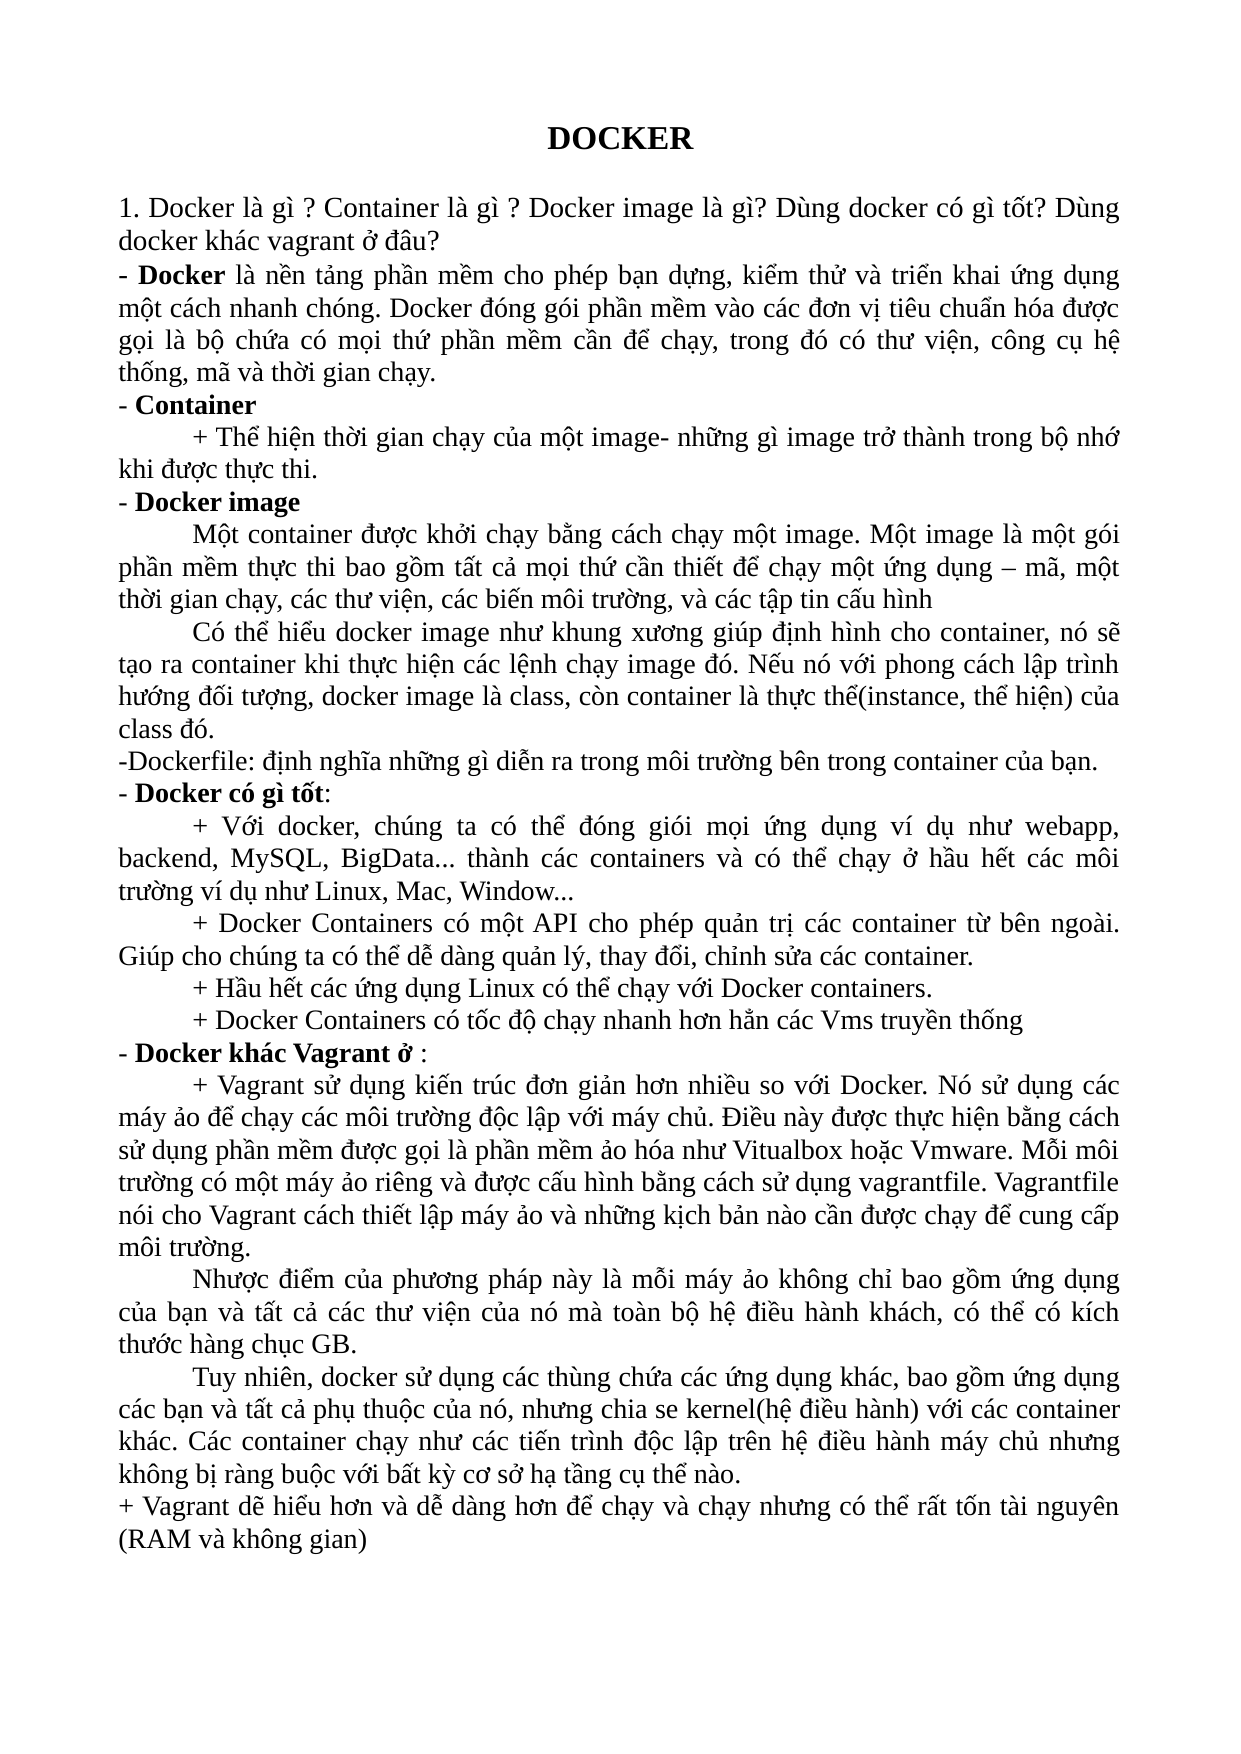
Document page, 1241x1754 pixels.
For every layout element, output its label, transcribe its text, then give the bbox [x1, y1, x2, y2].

text -Dockerfile: định nghĩa những gì diễn ra trong môi trường bên trong container của bạn. [118, 744, 1122, 777]
text - Docker khác Vagrant ở : [118, 1036, 1122, 1068]
text + Vagrant dẽ hiểu hơn và dễ dàng hơn để chạy và chạy nhưng có thể rất tốn tài nguyên (RAM và không gian) [118, 1489, 1122, 1554]
text - Docker là nền tảng phần mềm cho phép bạn dựng, kiểm thử và triển khai ứng dụng một cách nhanh chóng. Docker đóng gói phần mềm vào các đơn vị tiêu chuẩn hóa được gọi là bộ chứa có mọi thứ phần mềm cần để chạy, trong đó có thư viện, công cụ hệ thống, mã và thời gian chạy. [118, 257, 1122, 388]
text Nhược điểm của phương pháp này là mỗi máy ảo không chỉ bao gồm ứng dụng của bạn và tất cả các thư viện của nó mà toàn bộ hệ điều hành khách, có thể có kích thước hàng chục GB. [118, 1262, 1122, 1360]
text + Docker Containers có tốc độ chạy nhanh hơn hẳn các Vms truyền thống [118, 1003, 1122, 1036]
text DOCKER [118, 118, 1122, 156]
text Có thể hiểu docker image như khung xương giúp định hình cho container, nó sẽ tạo ra container khi thực hiện các lệnh chạy image đó. Nếu nó với phong cách lập trình hướng đối tượng, docker image là class, còn container là thực thể(instance, thể hiện) của class đó. [118, 614, 1122, 744]
text - Container [118, 388, 1122, 420]
text + Docker Containers có một API cho phép quản trị các container từ bên ngoài. Giúp cho chúng ta có thể dễ dàng quản lý, thay đổi, chỉnh sửa các container. [118, 906, 1122, 971]
text + Vagrant sử dụng kiến trúc đơn giản hơn nhiều so với Docker. Nó sử dụng các máy ảo để chạy các môi trường độc lập với máy chủ. Điều này được thực hiện bằng cách sử dụng phần mềm được gọi là phần mềm ảo hóa như Vitualbox hoặc Vmware. Mỗi môi trường có một máy ảo riêng và được cấu hình bằng cách sử dụng vagrantfile. Vagrantfile nói cho Vagrant cách thiết lập máy ảo và những kịch bản nào cần được chạy để cung cấp môi trường. [118, 1068, 1122, 1262]
text 1. Docker là gì ? Container là gì ? Docker image là gì? Dùng docker có gì tốt? Dùng docker khác vagrant ở đâu? [118, 190, 1122, 257]
text Tuy nhiên, docker sử dụng các thùng chứa các ứng dụng khác, bao gồm ứng dụng các bạn và tất cả phụ thuộc của nó, nhưng chia se kernel(hệ điều hành) với các container khác. Các container chạy như các tiến trình độc lập trên hệ điều hành máy chủ nhưng không bị ràng buộc với bất kỳ cơ sở hạ tầng cụ thể nào. [118, 1360, 1122, 1489]
text - Docker có gì tốt: [118, 777, 1122, 809]
text + Với docker, chúng ta có thể đóng giói mọi ứng dụng ví dụ như webapp, backend, MySQL, BigData... thành các containers và có thể chạy ở hầu hết các môi trường ví dụ như Linux, Mac, Window... [118, 809, 1122, 906]
text + Hầu hết các ứng dụng Linux có thể chạy với Docker containers. [118, 971, 1122, 1003]
text Một container được khởi chạy bằng cách chạy một image. Một image là một gói phần mềm thực thi bao gồm tất cả mọi thứ cần thiết để chạy một ứng dụng – mã, một thời gian chạy, các thư viện, các biến môi trường, và các tập tin cấu hình [118, 517, 1122, 614]
text - Docker image [118, 485, 1122, 517]
text + Thể hiện thời gian chạy của một image- những gì image trở thành trong bộ nhớ khi được thực thi. [118, 420, 1122, 485]
